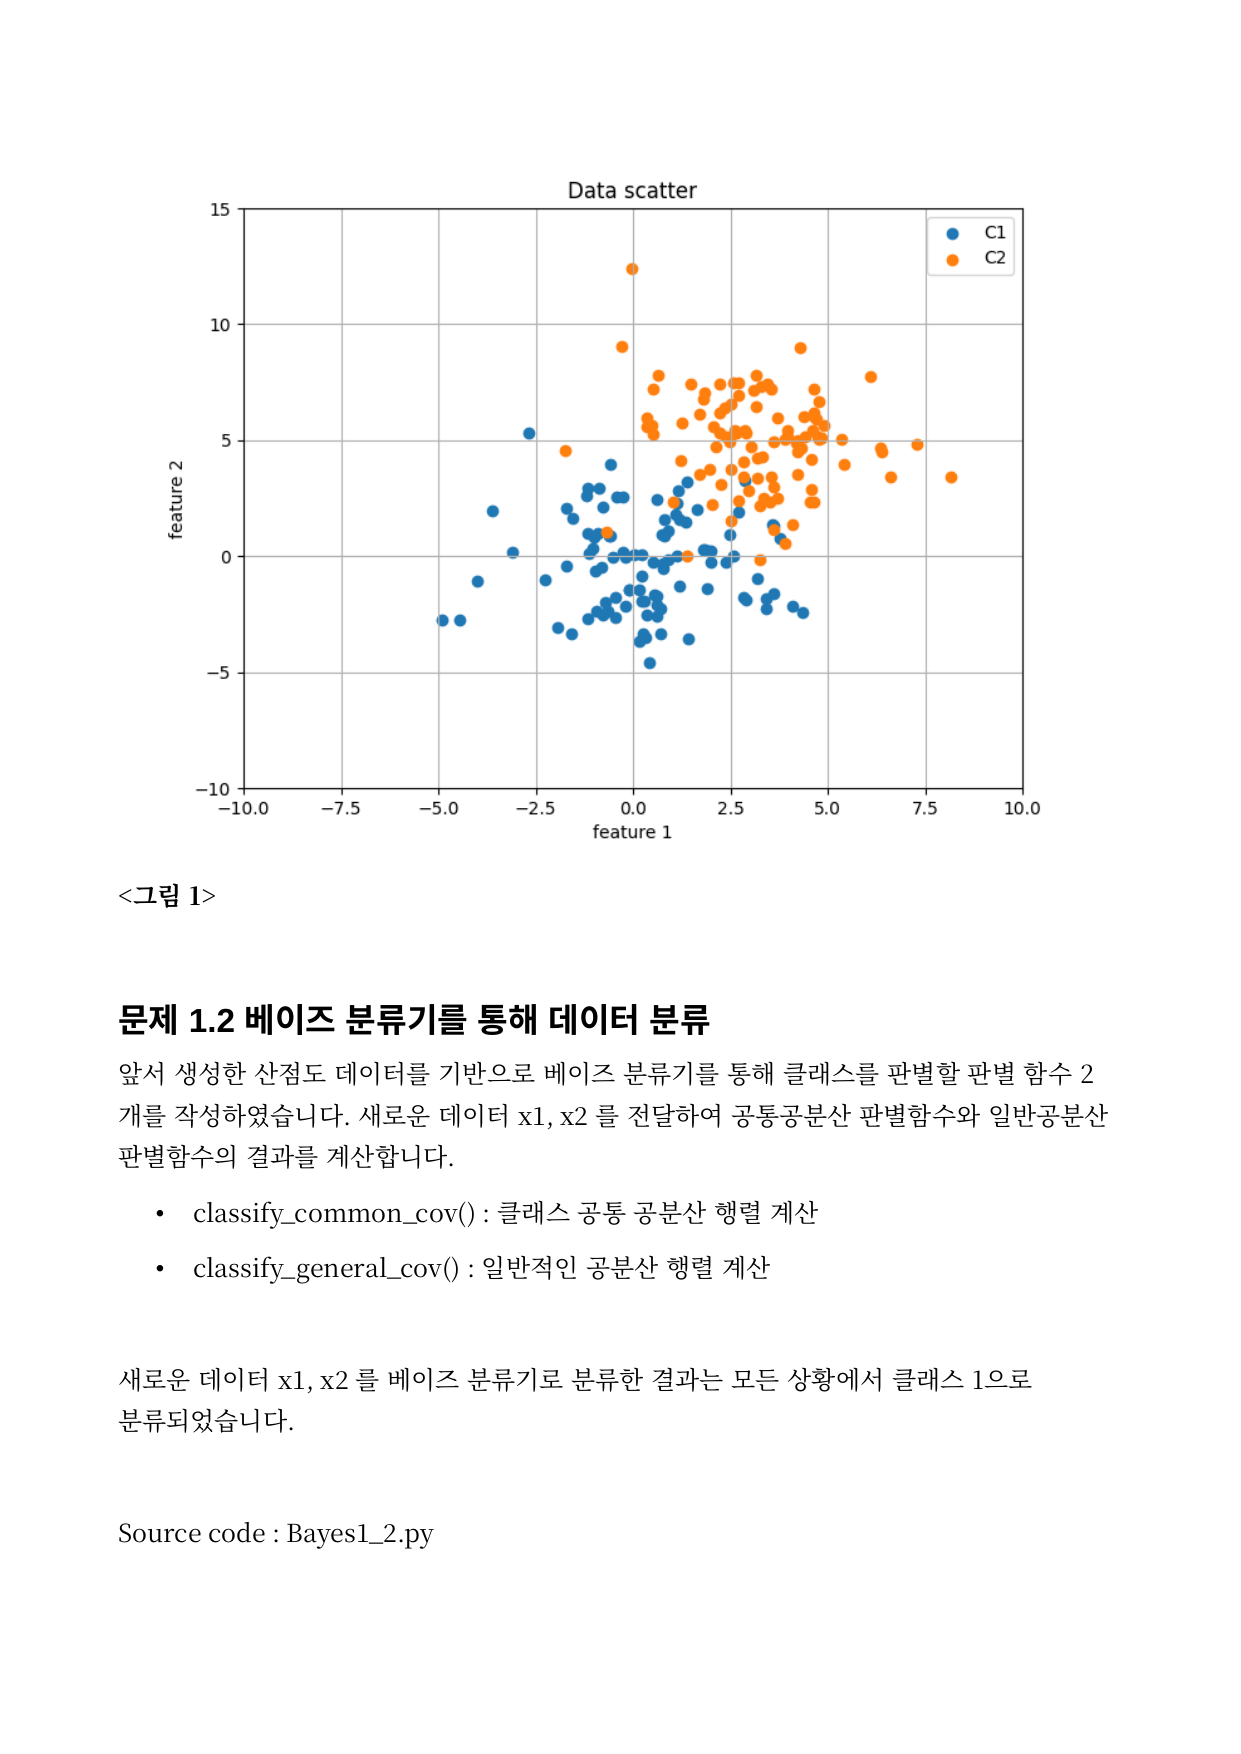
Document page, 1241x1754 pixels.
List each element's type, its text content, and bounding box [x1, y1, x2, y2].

text 앞서 생성한 산점도 데이터를 기반으로 베이즈 분류기를 통해 클래스를 판별할 판별 함수 2개를 작성하였습니다. 새로운 데이터 x1, x2 를 전달하여 공통공분산 판별함수와 일반공분산 판별함수의 결과를 계산합니다. [118, 1055, 1122, 1173]
picture [118, 118, 1123, 871]
list classify_general_cov() : 일반적인 공분산 행렬 계산 [156, 1249, 1122, 1285]
text <그림 1> [118, 871, 1122, 912]
text 새로운 데이터 x1, x2 를 베이즈 분류기로 분류한 결과는 모든 상황에서 클래스 1으로 분류되었습니다. [118, 1361, 1122, 1438]
list classify_common_cov() : 클래스 공통 공분산 행렬 계산 [156, 1193, 1122, 1229]
text Source code : Bayes1_2.py [118, 1514, 1122, 1550]
subtitle 문제 1.2 베이즈 분류기를 통해 데이터 분류 [118, 994, 1122, 1042]
